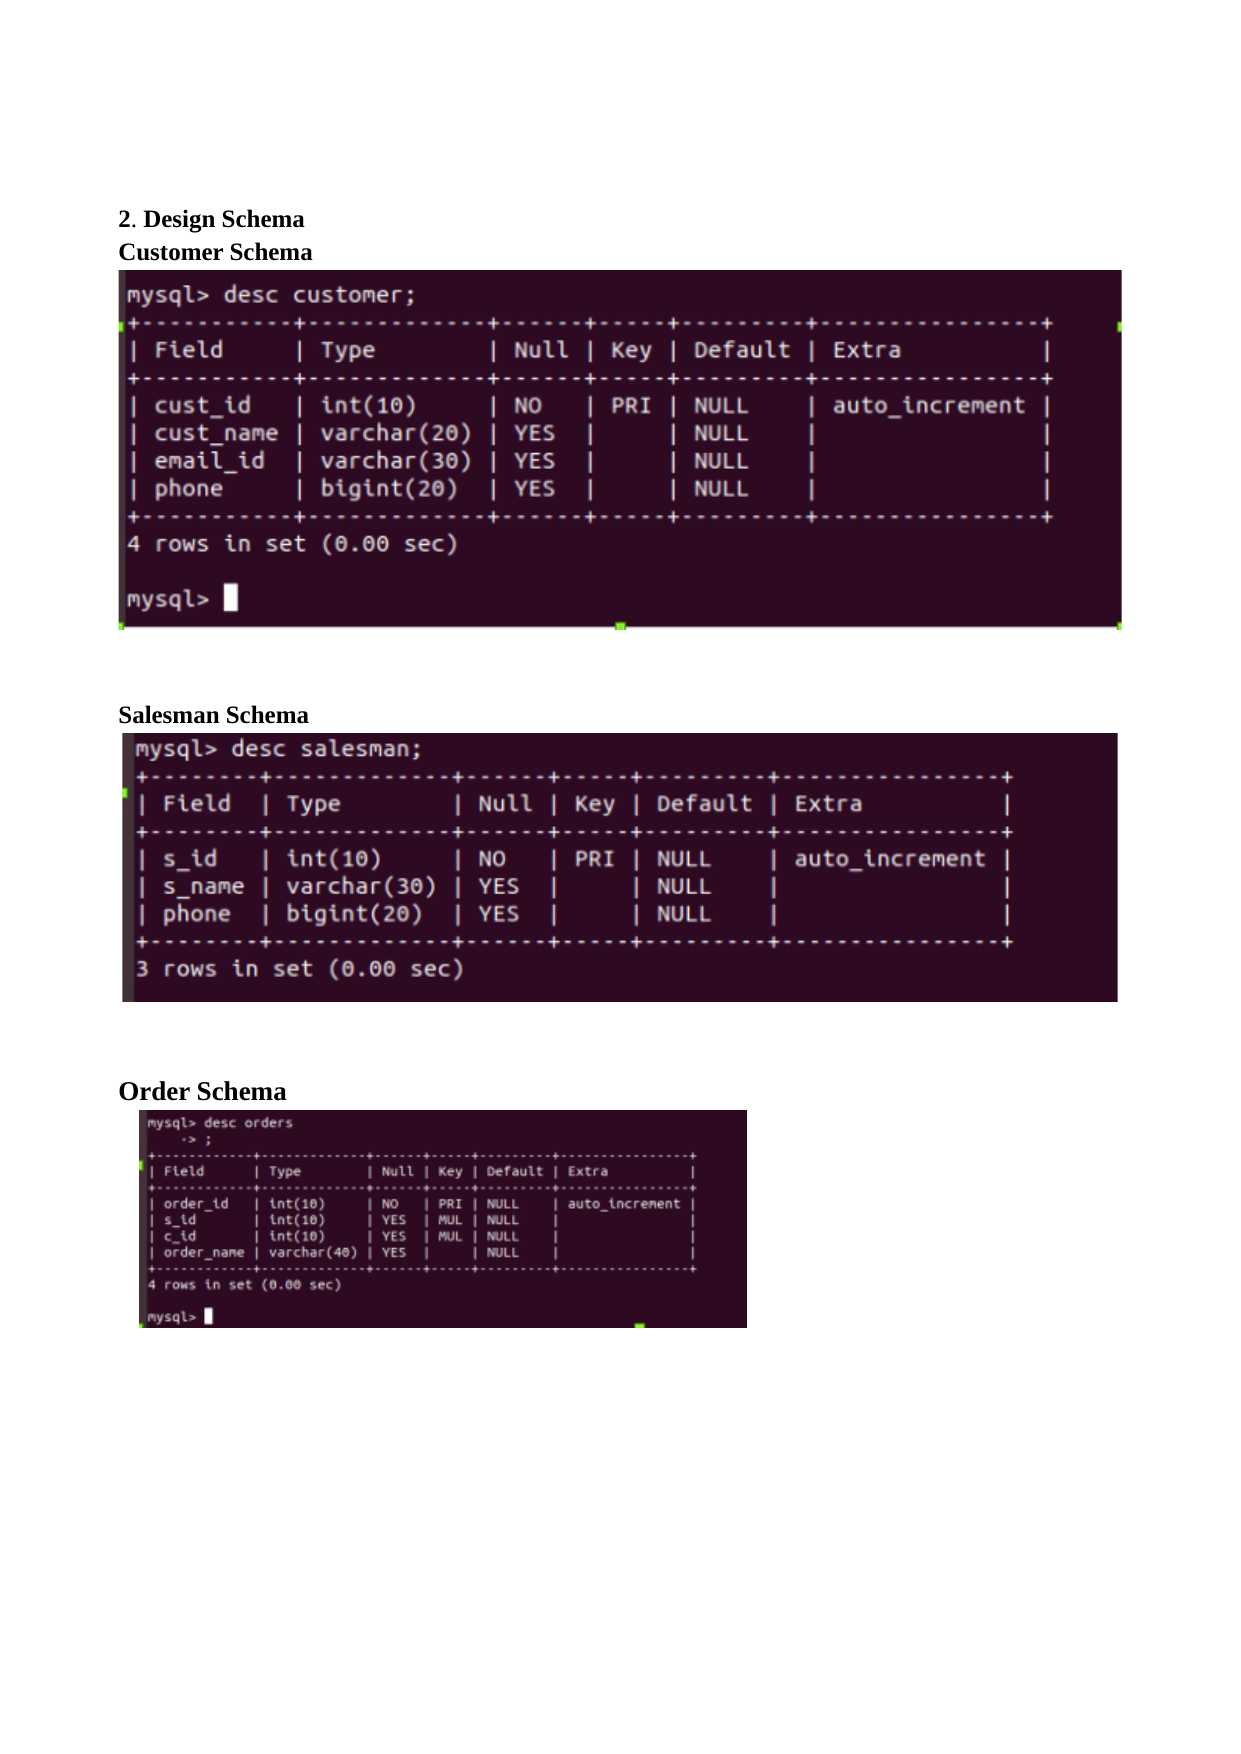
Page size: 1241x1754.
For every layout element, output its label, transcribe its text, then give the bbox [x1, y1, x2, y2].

text Salesman Schema [118, 700, 1122, 729]
picture [122, 733, 1118, 1002]
picture [139, 1110, 747, 1328]
picture [118, 270, 1122, 630]
text Customer Schema [118, 237, 1122, 266]
list 2. Design Schema [118, 204, 1122, 233]
text Order Schema [118, 1075, 1122, 1106]
